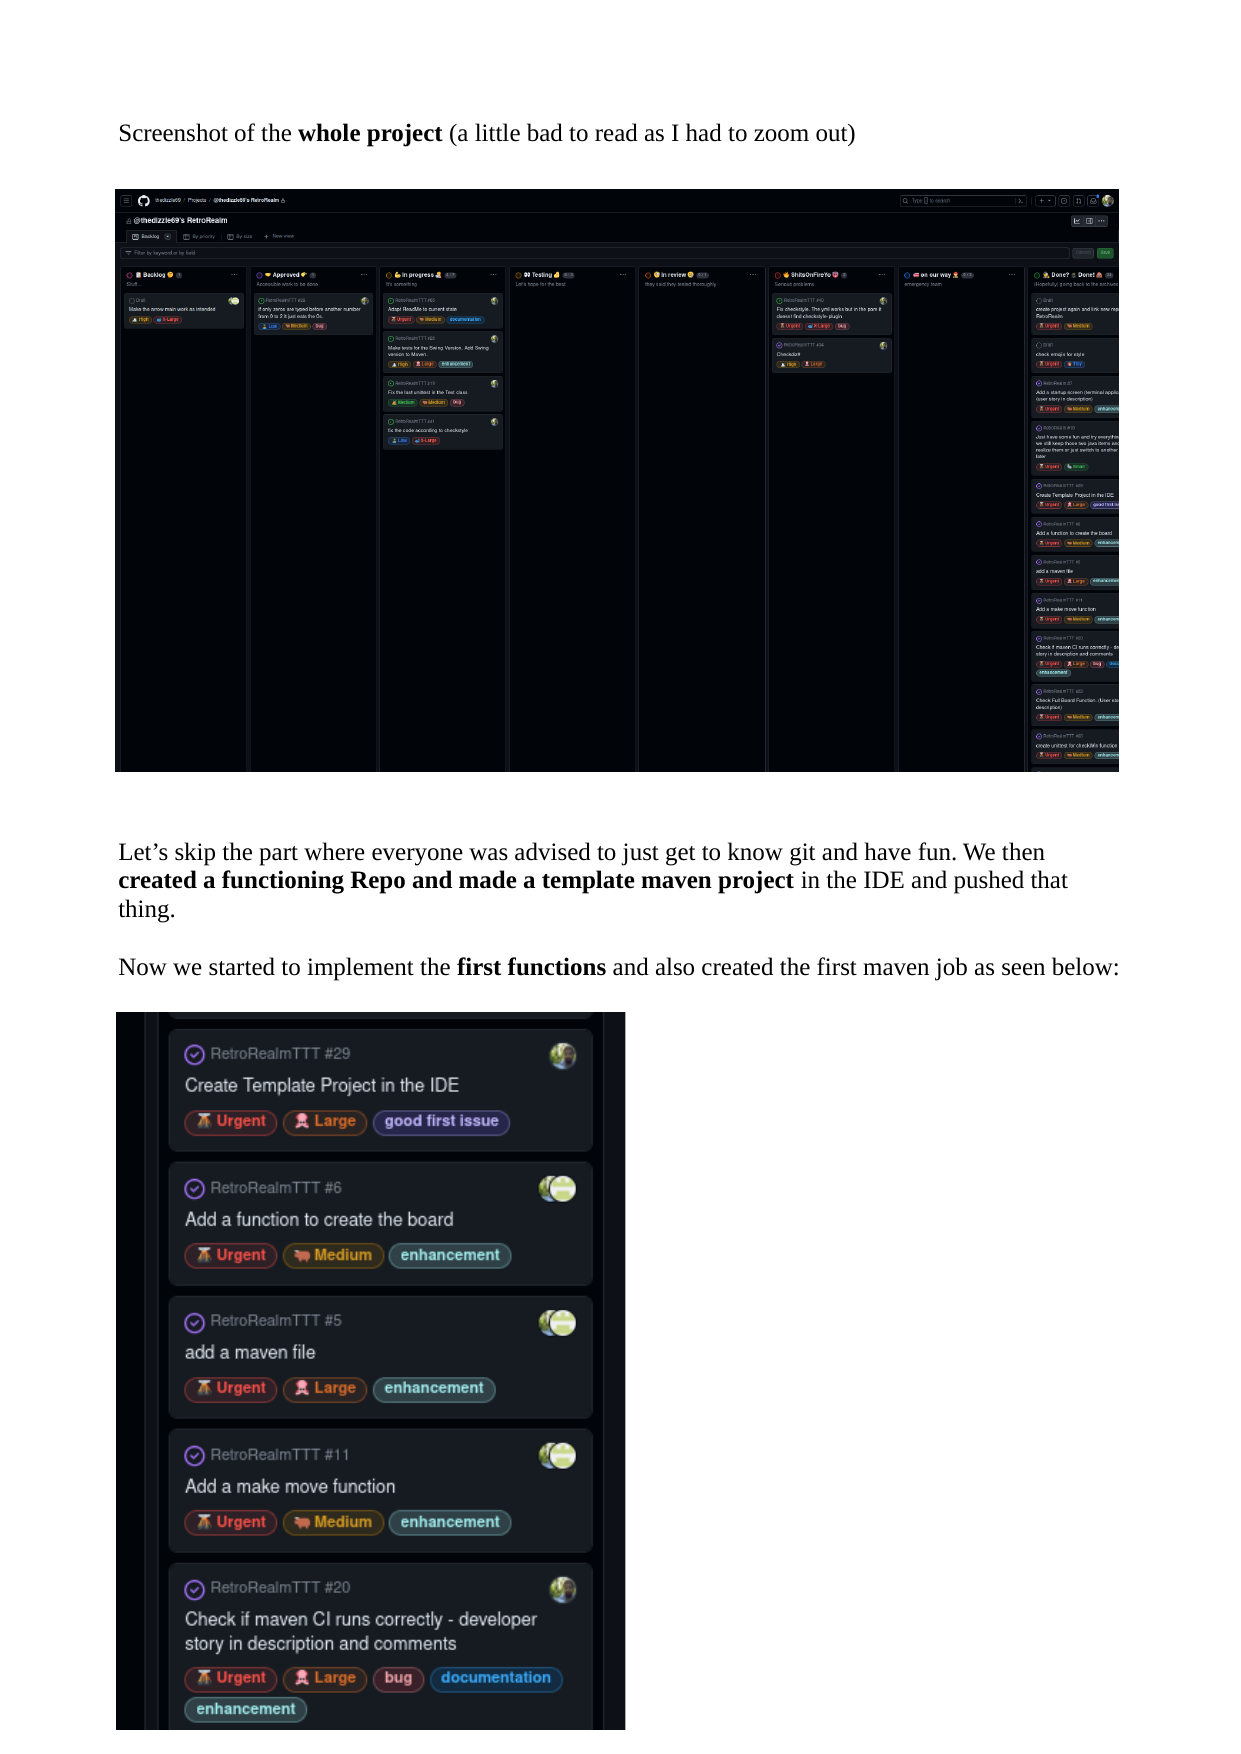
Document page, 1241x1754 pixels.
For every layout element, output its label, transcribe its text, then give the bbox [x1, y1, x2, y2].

picture [116, 1012, 626, 1730]
text Now we started to implement the first functions and also created the first maven job as seen below: [118, 952, 1122, 1096]
text Let’s skip the part where everyone was advised to just get to know git and have fun. We then created a functioning Repo and made a template maven project in the IDE and pushed that thing. [118, 837, 1122, 923]
text Screenshot of the whole project (a little bad to read as I had to zoom out) [118, 118, 1122, 176]
picture [115, 189, 1119, 772]
